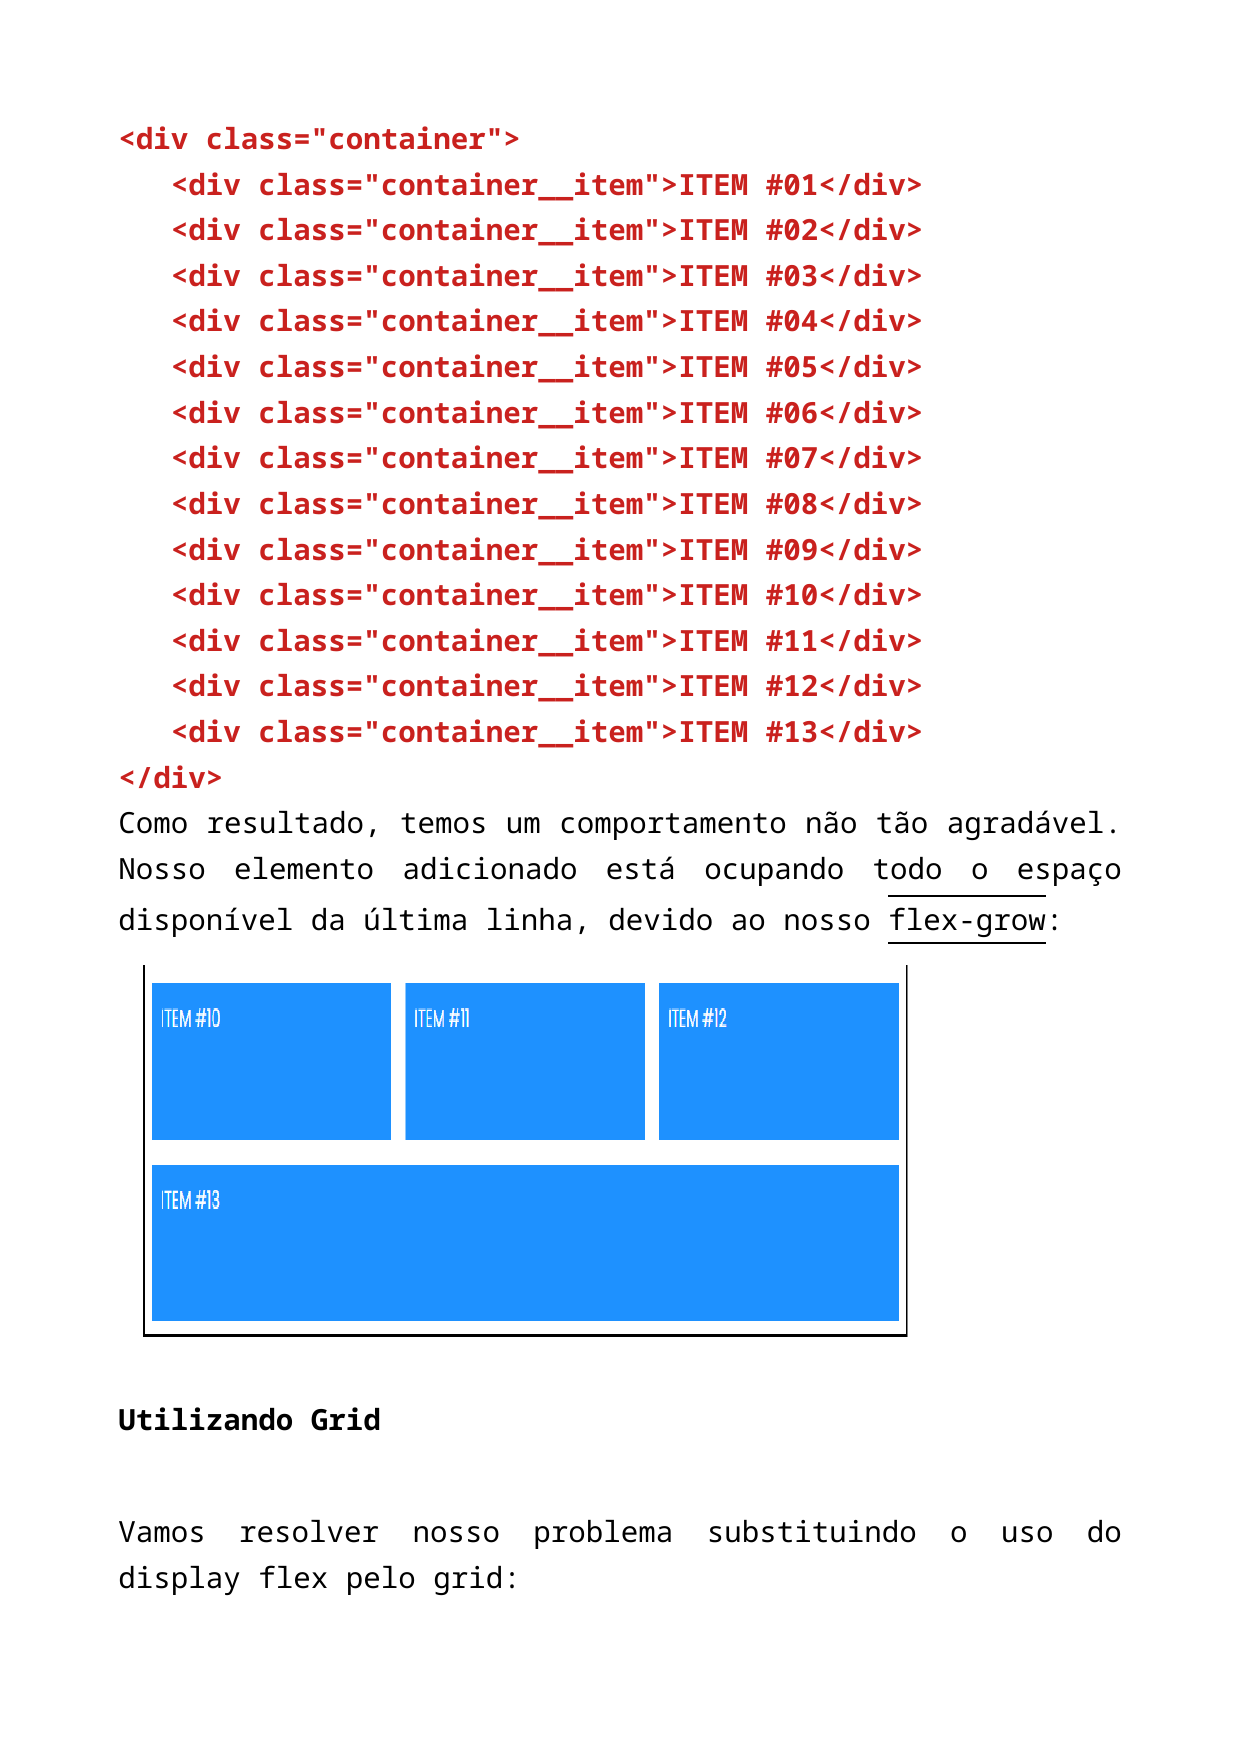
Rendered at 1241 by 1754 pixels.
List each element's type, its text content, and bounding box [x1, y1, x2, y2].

text <div class="container__item">ITEM #08</div> [118, 483, 1122, 523]
text <div class="container__item">ITEM #09</div> [118, 529, 1122, 568]
text </div> [118, 757, 1122, 797]
text <div class="container__item">ITEM #10</div> [118, 574, 1122, 614]
text <div class="container__item">ITEM #05</div> [118, 346, 1122, 386]
text <div class="container"> [118, 118, 1122, 158]
text Como resultado, temos um comportamento não tão agradável. Nosso elemento adicionado está ocupando todo o espaço disponível da última linha, devido ao nosso flex-grow: [118, 802, 1122, 944]
text <div class="container__item">ITEM #13</div> [118, 711, 1122, 751]
subtitle Utilizando Grid [118, 1399, 1122, 1439]
text <div class="container__item">ITEM #04</div> [118, 301, 1122, 340]
text <div class="container__item">ITEM #03</div> [118, 255, 1122, 295]
text <div class="container__item">ITEM #11</div> [118, 620, 1122, 660]
picture [118, 965, 922, 1364]
text <div class="container__item">ITEM #06</div> [118, 392, 1122, 432]
text Vamos resolver nosso problema substituindo o uso do display flex pelo grid: [118, 1512, 1122, 1597]
text <div class="container__item">ITEM #01</div> [118, 164, 1122, 203]
text <div class="container__item">ITEM #12</div> [118, 666, 1122, 705]
text <div class="container__item">ITEM #02</div> [118, 209, 1122, 249]
text <div class="container__item">ITEM #07</div> [118, 437, 1122, 477]
